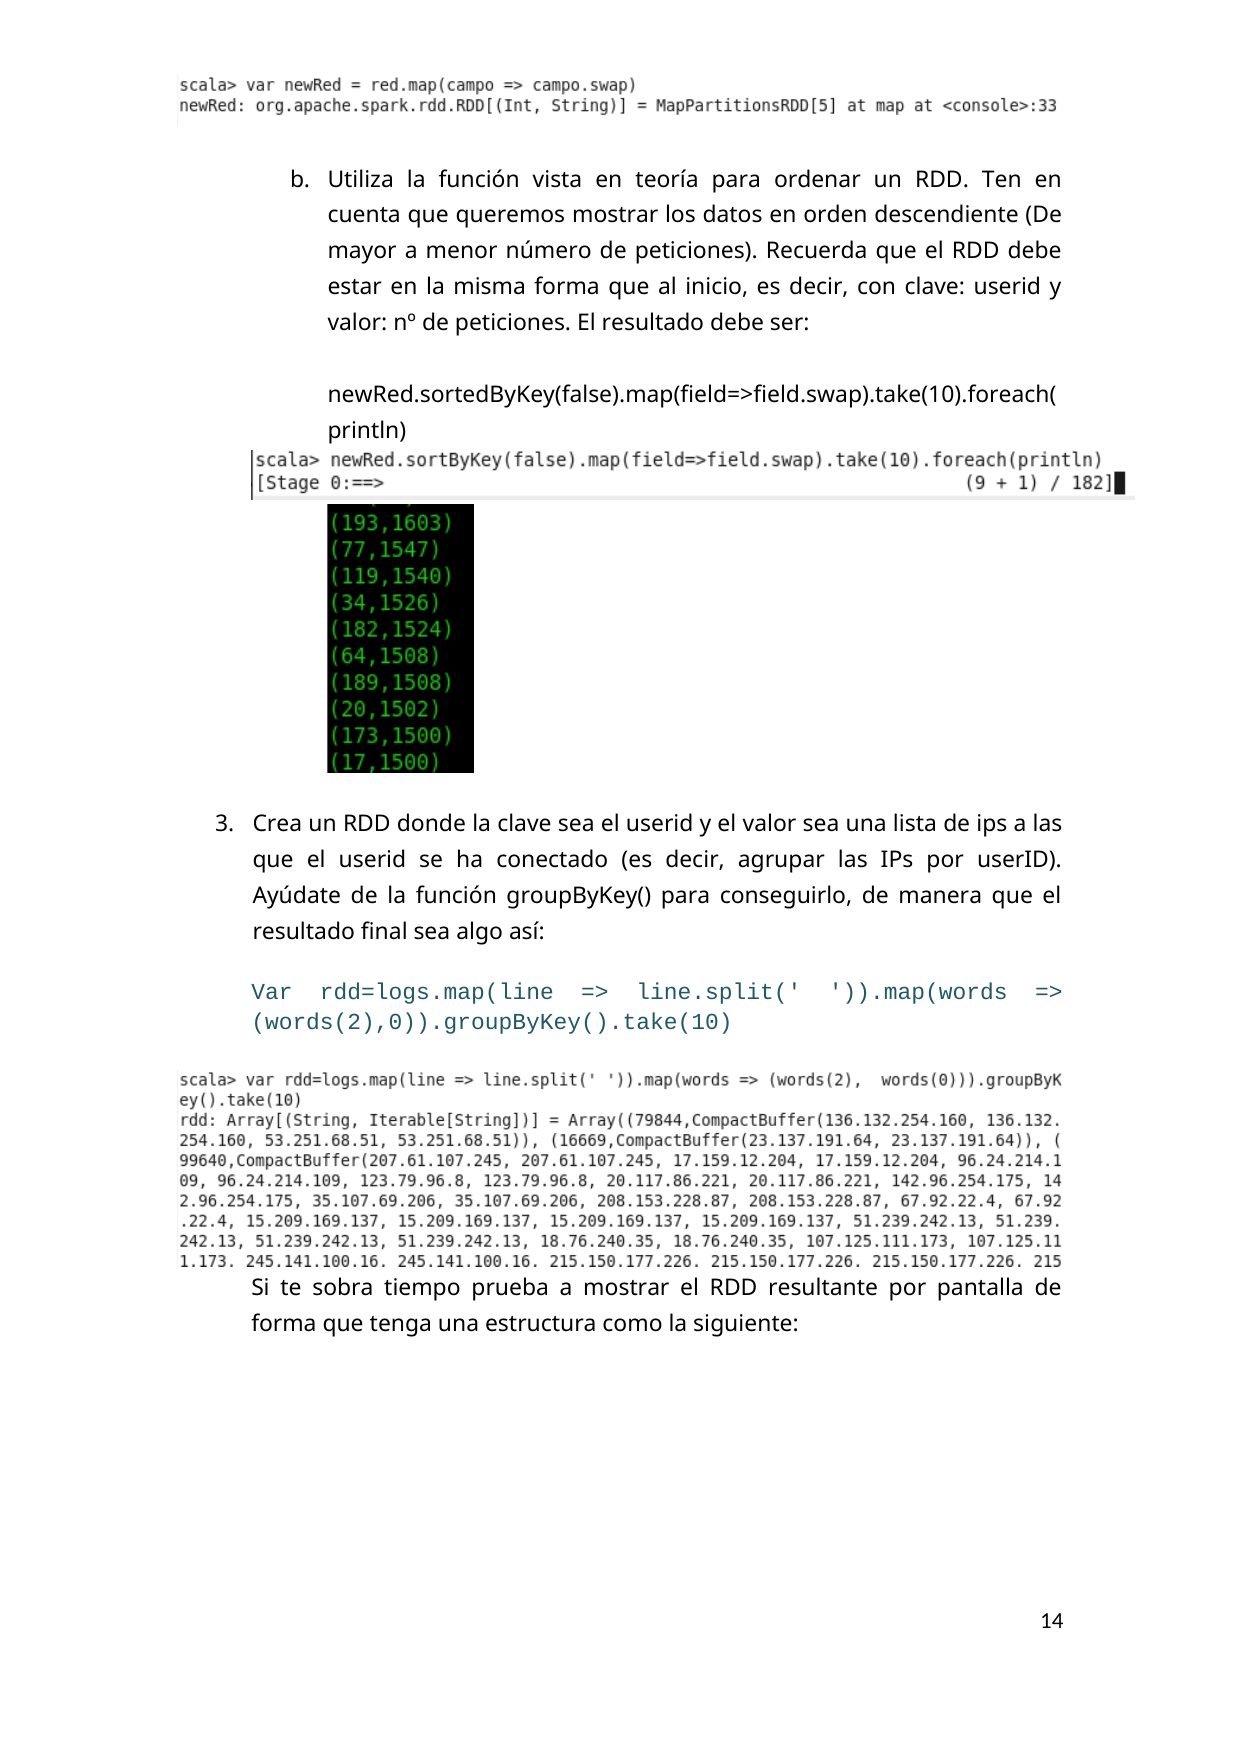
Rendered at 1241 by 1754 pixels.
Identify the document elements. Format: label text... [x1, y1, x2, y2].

list Var rdd=logs.map(line => line.split(' ')).map(words => (words(2),0)).groupByKey().take(10) [251, 980, 1063, 1036]
text Si te sobra tiempo prueba a mostrar el RDD resultante por pantalla de forma que tenga una estructura como la siguiente: [251, 1271, 1063, 1338]
list Utiliza la función vista en teoría para ordenar un RDD. Ten en cuenta que queremos mostrar los datos en orden descendiente (De mayor a menor número de peticiones). Recuerda que el RDD debe estar en la misma forma que al inicio, es decir, con clave: userid y valor: nº de peticiones. El resultado debe ser: [290, 162, 1063, 337]
list Crea un RDD donde la clave sea el userid y el valor sea una lista de ips a las que el userid se ha conectado (es decir, agrupar las IPs por userID). Ayúdate de la función groupByKey() para conseguirlo, de manera que el resultado final sea algo así: [215, 807, 1063, 946]
list newRed.sortedByKey(false).map(field=>field.swap).take(10).foreach(println) [327, 378, 1063, 445]
